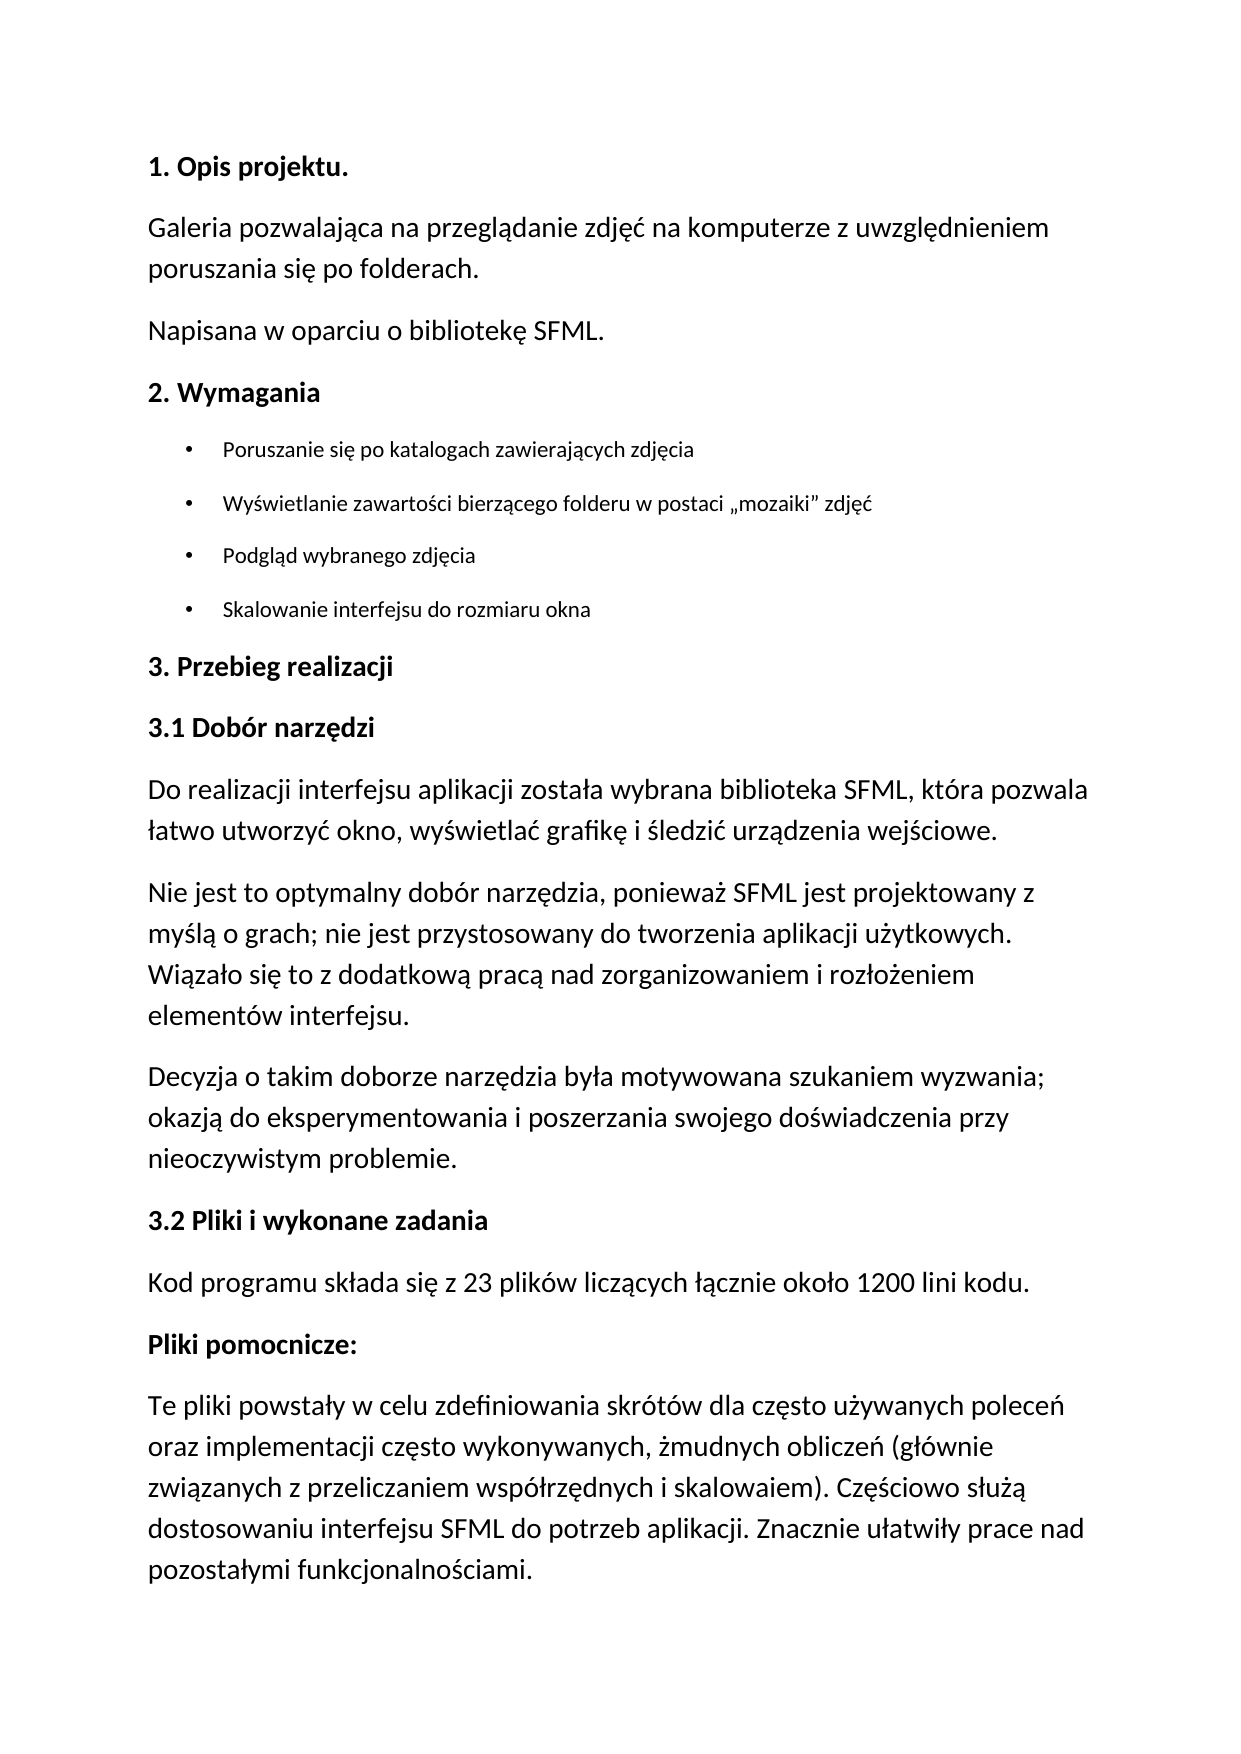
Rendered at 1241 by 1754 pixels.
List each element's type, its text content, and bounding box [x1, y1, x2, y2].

text 2. Wymagania [148, 374, 1093, 409]
text Napisana w oparciu o bibliotekę SFML. [148, 312, 1093, 348]
text Nie jest to optymalny dobór narzędzia, ponieważ SFML jest projektowany z myślą o grach; nie jest przystosowany do tworzenia aplikacji użytkowych. Wiązało się to z dodatkową pracą nad zorganizowaniem i rozłożeniem elementów interfejsu. [148, 874, 1093, 1032]
list Poruszanie się po katalogach zawierających zdjęcia [185, 436, 1093, 464]
text Pliki pomocnicze: [148, 1326, 1093, 1361]
text Galeria pozwalająca na przeglądanie zdjęć na komputerze z uwzględnieniem poruszania się po folderach. [148, 209, 1093, 286]
text Kod programu składa się z 23 plików liczących łącznie około 1200 lini kodu. [148, 1264, 1093, 1299]
text 3. Przebieg realizacji [148, 648, 1093, 683]
text Te pliki powstały w celu zdefiniowania skrótów dla często używanych poleceń oraz implementacji często wykonywanych, żmudnych obliczeń (głównie związanych z przeliczaniem współrzędnych i skalowaiem). Częściowo służą dostosowaniu interfejsu SFML do potrzeb aplikacji. Znacznie ułatwiły prace nad pozostałymi funkcjonalnościami. [148, 1387, 1093, 1587]
text 3.2 Pliki i wykonane zadania [148, 1202, 1093, 1238]
list Skalowanie interfejsu do rozmiaru okna [185, 595, 1093, 623]
text Do realizacji interfejsu aplikacji została wybrana biblioteka SFML, która pozwala łatwo utworzyć okno, wyświetlać grafikę i śledzić urządzenia wejściowe. [148, 771, 1093, 848]
text 3.1 Dobór narzędzi [148, 709, 1093, 745]
list Podgląd wybranego zdjęcia [185, 542, 1093, 570]
list Wyświetlanie zawartości bierzącego folderu w postaci „mozaiki” zdjęć [185, 489, 1093, 517]
text Decyzja o takim doborze narzędzia była motywowana szukaniem wyzwania; okazją do eksperymentowania i poszerzania swojego doświadczenia przy nieoczywistym problemie. [148, 1058, 1093, 1176]
text 1. Opis projektu. [148, 148, 1093, 183]
